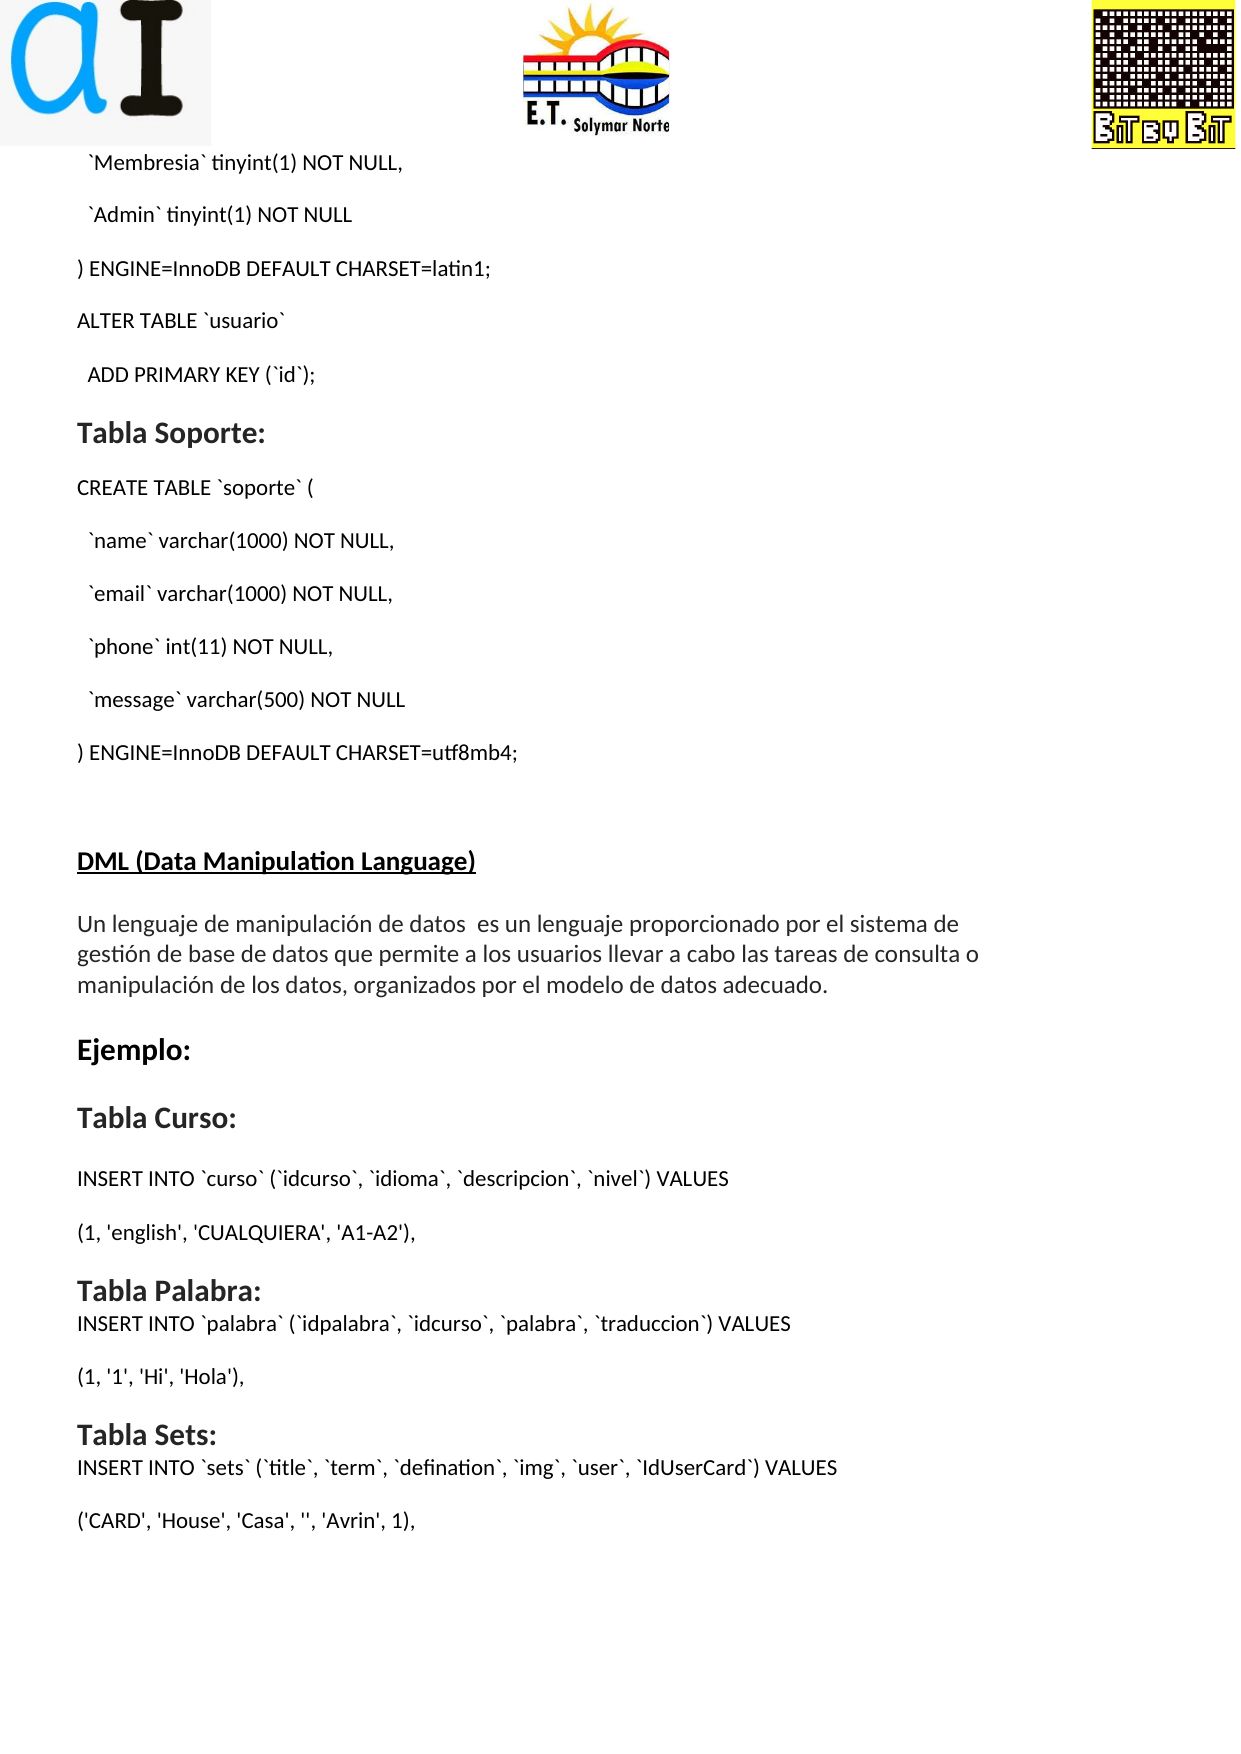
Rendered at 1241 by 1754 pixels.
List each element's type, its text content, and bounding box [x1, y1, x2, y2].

picture [0, 0, 212, 146]
text Tabla Palabra: [77, 1271, 1019, 1309]
text `Membresia` tinyint(1) NOT NULL, [77, 148, 1019, 176]
text `name` varchar(1000) NOT NULL, [77, 526, 1019, 554]
text CREATE TABLE `soporte` ( [77, 473, 1019, 501]
text Tabla Soporte: [77, 413, 1019, 451]
text DML (Data Manipulation Language) [77, 844, 1019, 877]
text `message` varchar(500) NOT NULL [77, 685, 1019, 713]
picture [523, 0, 670, 146]
text ADD PRIMARY KEY (`id`); [77, 360, 1019, 388]
text ) ENGINE=InnoDB DEFAULT CHARSET=utf8mb4; [77, 738, 1019, 766]
text INSERT INTO `sets` (`title`, `term`, `defination`, `img`, `user`, `IdUserCard`) VALUES [77, 1453, 1019, 1481]
text ) ENGINE=InnoDB DEFAULT CHARSET=latin1; [77, 254, 1019, 282]
text (1, '1', 'Hi', 'Hola'), [77, 1362, 1019, 1390]
text (1, 'english', 'CUALQUIERA', 'A1-A2'), [77, 1218, 1019, 1246]
text `Admin` tinyint(1) NOT NULL [77, 201, 1019, 229]
text Un lenguaje de manipulación de datos es un lenguaje proporcionado por el sistema de gestión de base de datos que permite a los usuarios llevar a cabo las tareas de consulta o manipulación de los datos, organizados por el modelo de datos adecuado. [77, 908, 1019, 999]
text ALTER TABLE `usuario` [77, 307, 1019, 335]
text INSERT INTO `curso` (`idcurso`, `idioma`, `descripcion`, `nivel`) VALUES [77, 1164, 1019, 1193]
text `email` varchar(1000) NOT NULL, [77, 579, 1019, 607]
picture [1091, 0, 1236, 149]
text Tabla Curso: [77, 1098, 1019, 1137]
text `phone` int(11) NOT NULL, [77, 632, 1019, 660]
text Tabla Sets: [77, 1415, 1019, 1453]
text INSERT INTO `palabra` (`idpalabra`, `idcurso`, `palabra`, `traduccion`) VALUES [77, 1309, 1019, 1337]
text ('CARD', 'House', 'Casa', '', 'Avrin', 1), [77, 1506, 1019, 1534]
text Ejemplo: [77, 1030, 1019, 1068]
